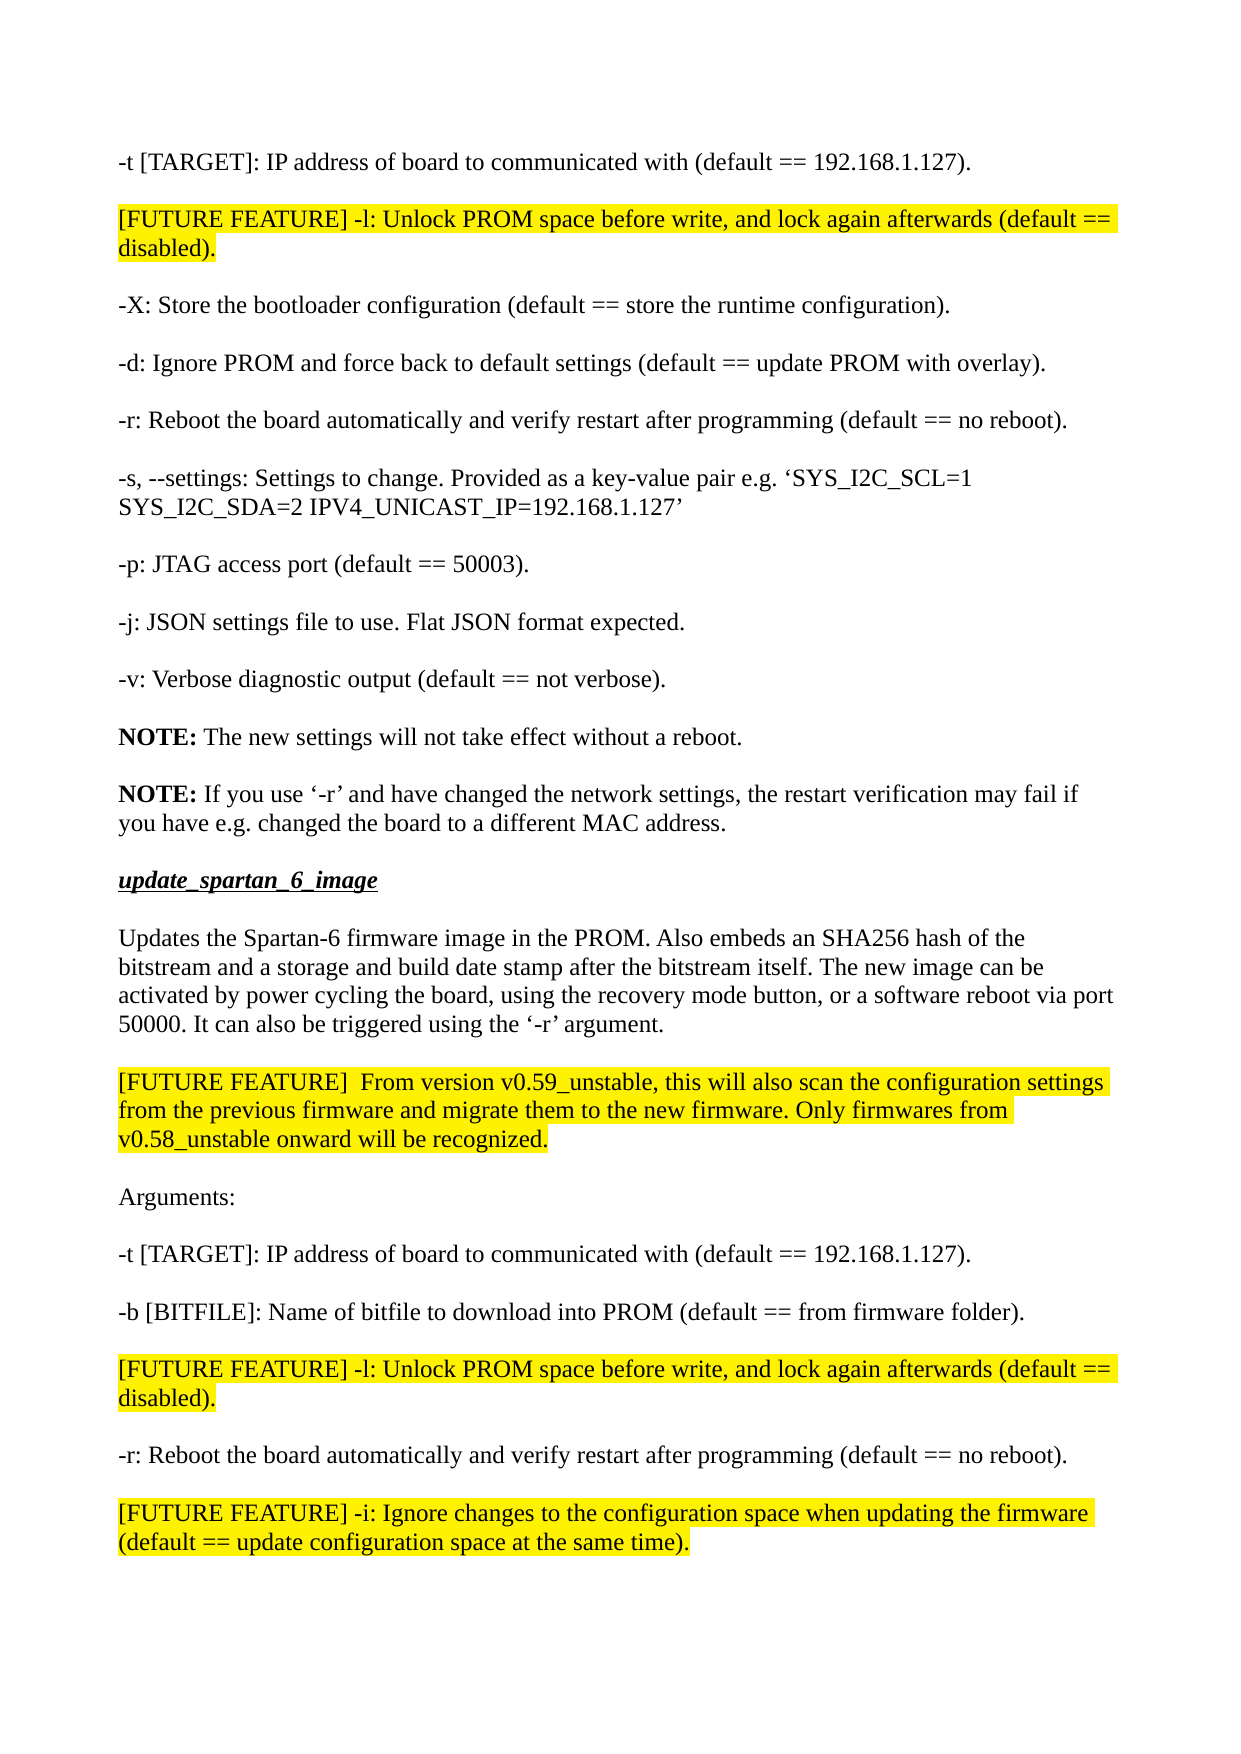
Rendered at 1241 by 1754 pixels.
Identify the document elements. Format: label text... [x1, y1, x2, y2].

text Arguments: [118, 1182, 1122, 1211]
text NOTE: If you use ‘-r’ and have changed the network settings, the restart verification may fail if you have e.g. changed the board to a different MAC address. [118, 779, 1122, 837]
text -t [TARGET]: IP address of board to communicated with (default == 192.168.1.127). [118, 1239, 1122, 1268]
text [FUTURE FEATURE] -i: Ignore changes to the configuration space when updating the firmware (default == update configuration space at the same time). [118, 1498, 1122, 1556]
text -p: JTAG access port (default == 50003). [118, 549, 1122, 578]
text update_spartan_6_image [118, 866, 1122, 894]
text -b [BITFILE]: Name of bitfile to download into PROM (default == from firmware folder). [118, 1297, 1122, 1326]
text -t [TARGET]: IP address of board to communicated with (default == 192.168.1.127). [118, 147, 1122, 176]
text -j: JSON settings file to use. Flat JSON format expected. [118, 607, 1122, 636]
text [FUTURE FEATURE] -l: Unlock PROM space before write, and lock again afterwards (default == disabled). [118, 204, 1122, 262]
text [FUTURE FEATURE] From version v0.59_unstable, this will also scan the configuration settings from the previous firmware and migrate them to the new firmware. Only firmwares from v0.58_unstable onward will be recognized. [118, 1067, 1122, 1153]
text -v: Verbose diagnostic output (default == not verbose). [118, 664, 1122, 693]
text -d: Ignore PROM and force back to default settings (default == update PROM with overlay). [118, 348, 1122, 377]
text [FUTURE FEATURE] -l: Unlock PROM space before write, and lock again afterwards (default == disabled). [118, 1354, 1122, 1412]
text -r: Reboot the board automatically and verify restart after programming (default == no reboot). [118, 1441, 1122, 1469]
text -X: Store the bootloader configuration (default == store the runtime configuration). [118, 291, 1122, 319]
text Updates the Spartan-6 firmware image in the PROM. Also embeds an SHA256 hash of the bitstream and a storage and build date stamp after the bitstream itself. The new image can be activated by power cycling the board, using the recovery mode button, or a software reboot via port 50000. It can also be triggered using the ‘-r’ argument. [118, 923, 1122, 1038]
text -r: Reboot the board automatically and verify restart after programming (default == no reboot). [118, 406, 1122, 434]
text NOTE: The new settings will not take effect without a reboot. [118, 722, 1122, 751]
text -s, --settings: Settings to change. Provided as a key-value pair e.g. ‘SYS_I2C_SCL=1 SYS_I2C_SDA=2 IPV4_UNICAST_IP=192.168.1.127’ [118, 463, 1122, 521]
